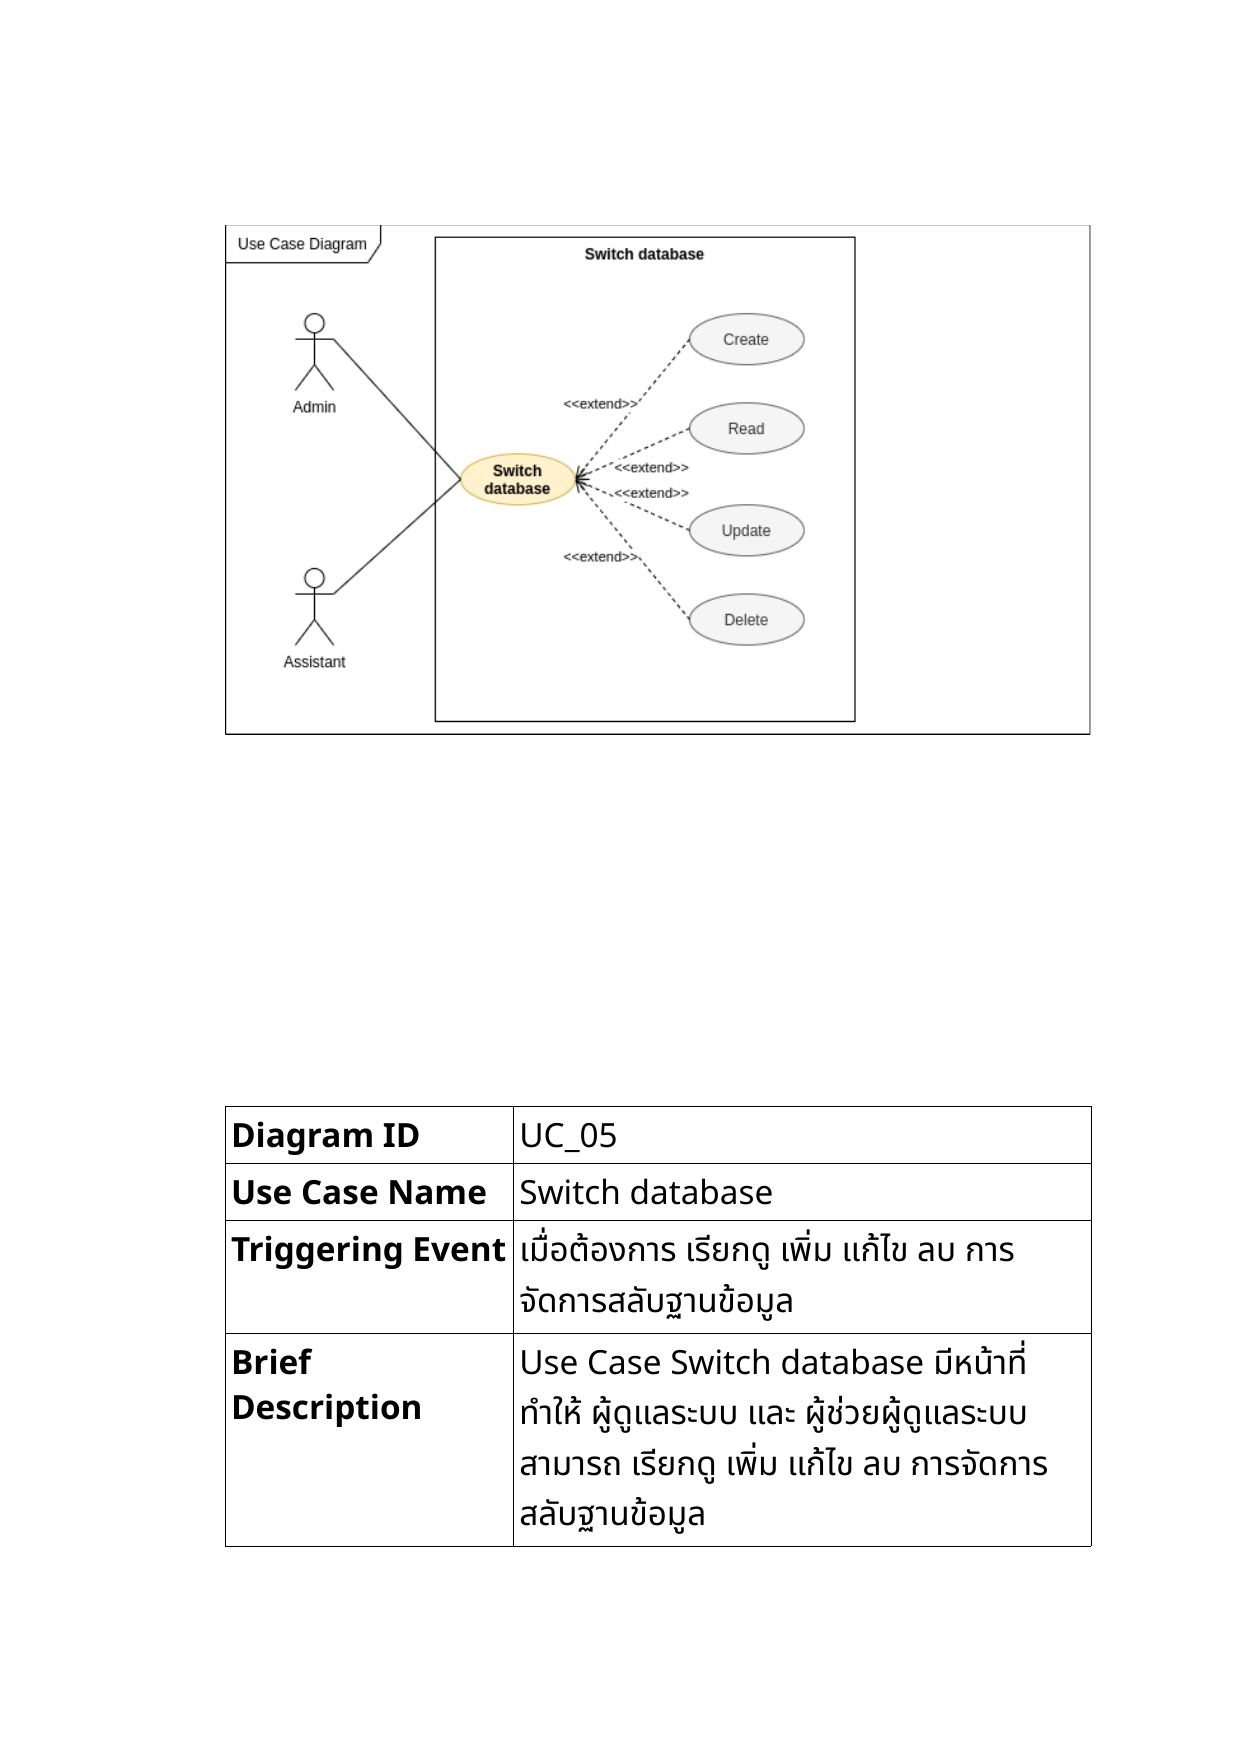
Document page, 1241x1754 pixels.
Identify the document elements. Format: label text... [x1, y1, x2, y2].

table_cell Use Case Switch database มีหน้าที่ทำให้ ผู้ดูแลระบบ และ ผู้ช่วยผู้ดูแลระบบ สามารถ เรียกดู เพิ่ม แก้ไข ลบ การจัดการสลับฐานข้อมูล [514, 1334, 1091, 1546]
table_cell Switch database [514, 1164, 1091, 1220]
table_cell Use Case Name [226, 1164, 513, 1220]
table_header Diagram ID [226, 1107, 513, 1163]
table_header UC_05 [514, 1107, 1091, 1163]
table_cell Brief Description [226, 1334, 513, 1546]
picture [225, 225, 1091, 735]
table_cell เมื่อต้องการ เรียกดู เพิ่ม แก้ไข ลบ การจัดการสลับฐานข้อมูล [514, 1221, 1091, 1333]
table_cell Triggering Event [226, 1221, 513, 1333]
